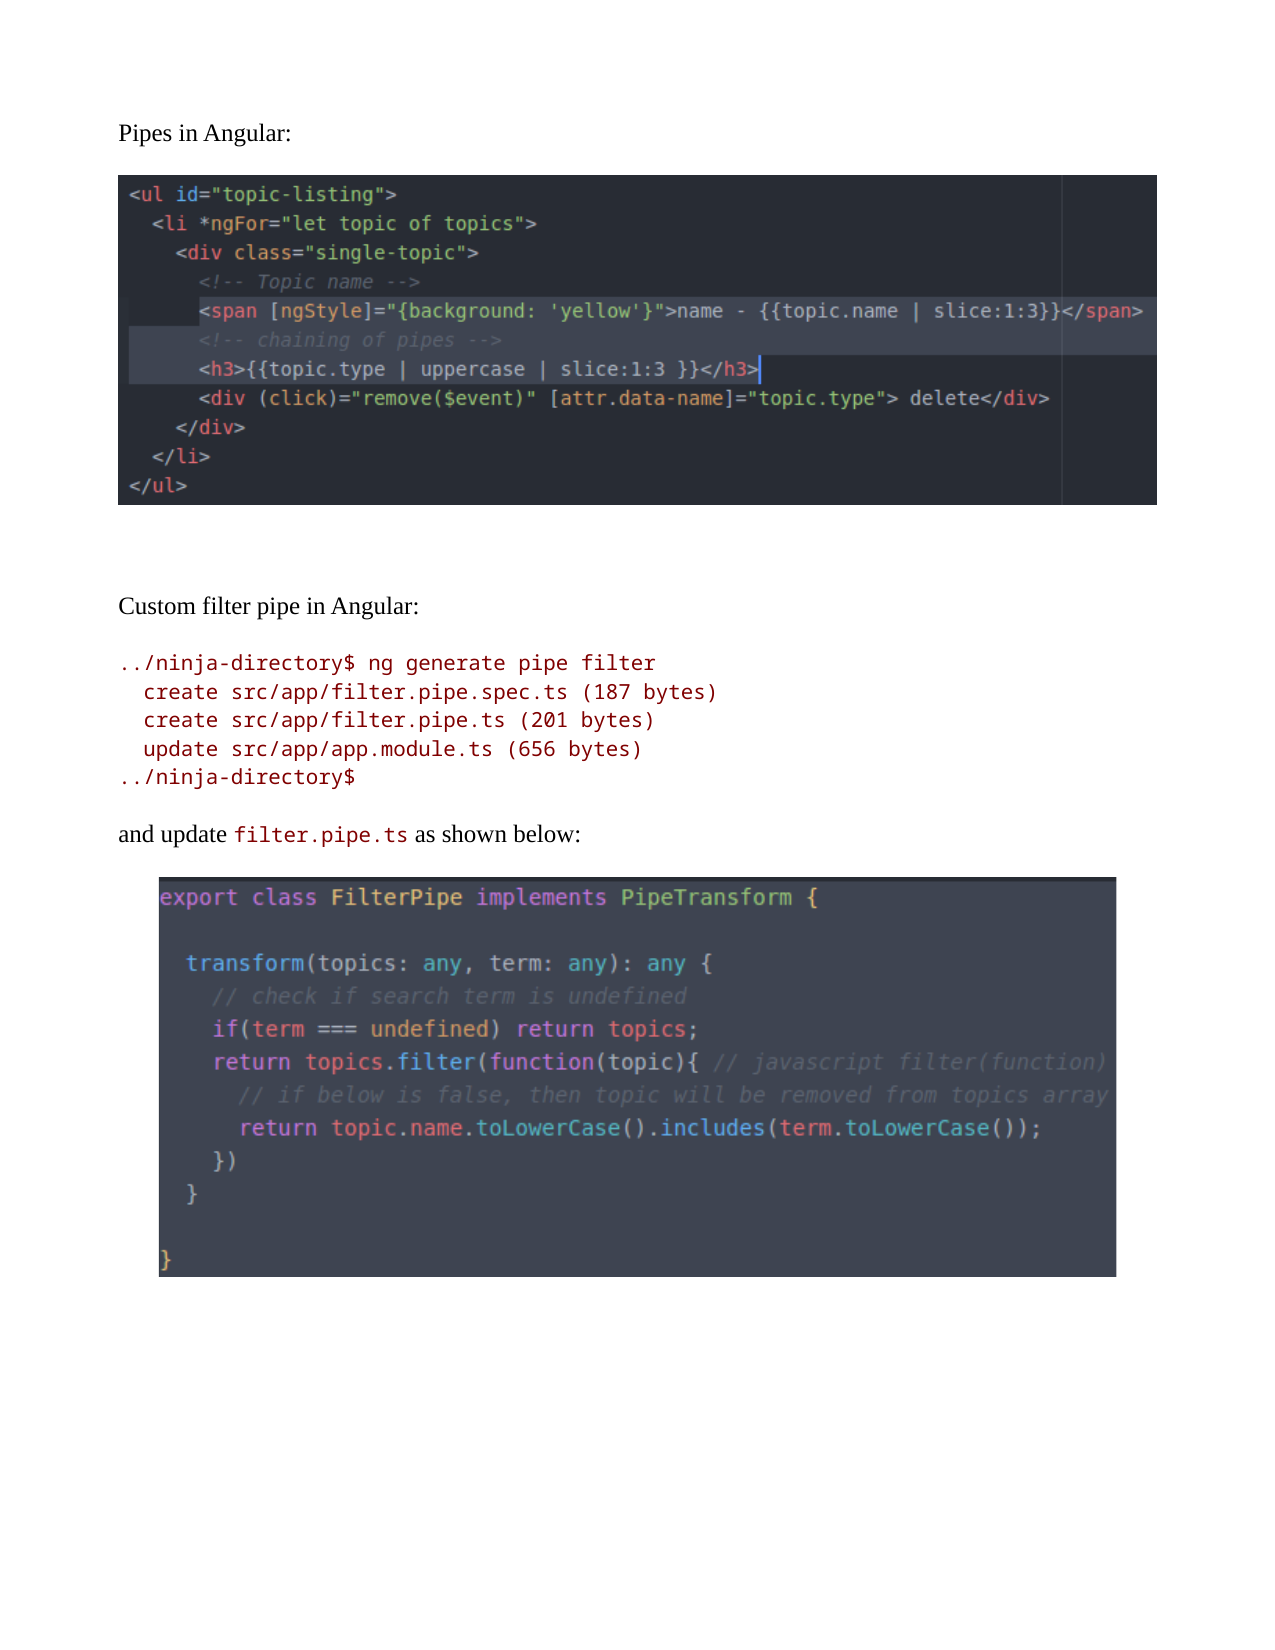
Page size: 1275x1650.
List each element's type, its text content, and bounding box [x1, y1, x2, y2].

text ../ninja-directory$ ng generate pipe filter [118, 648, 1157, 677]
picture [158, 877, 1117, 1277]
text ../ninja-directory$ [118, 762, 1157, 791]
picture [118, 175, 1157, 505]
text Pipes in Angular: [118, 118, 1157, 147]
text create src/app/filter.pipe.spec.ts (187 bytes) [118, 677, 1157, 705]
text Custom filter pipe in Angular: [118, 591, 1157, 620]
text update src/app/app.module.ts (656 bytes) [118, 734, 1157, 762]
text and update filter.pipe.ts as shown below: [118, 819, 1157, 849]
text create src/app/filter.pipe.ts (201 bytes) [118, 705, 1157, 734]
